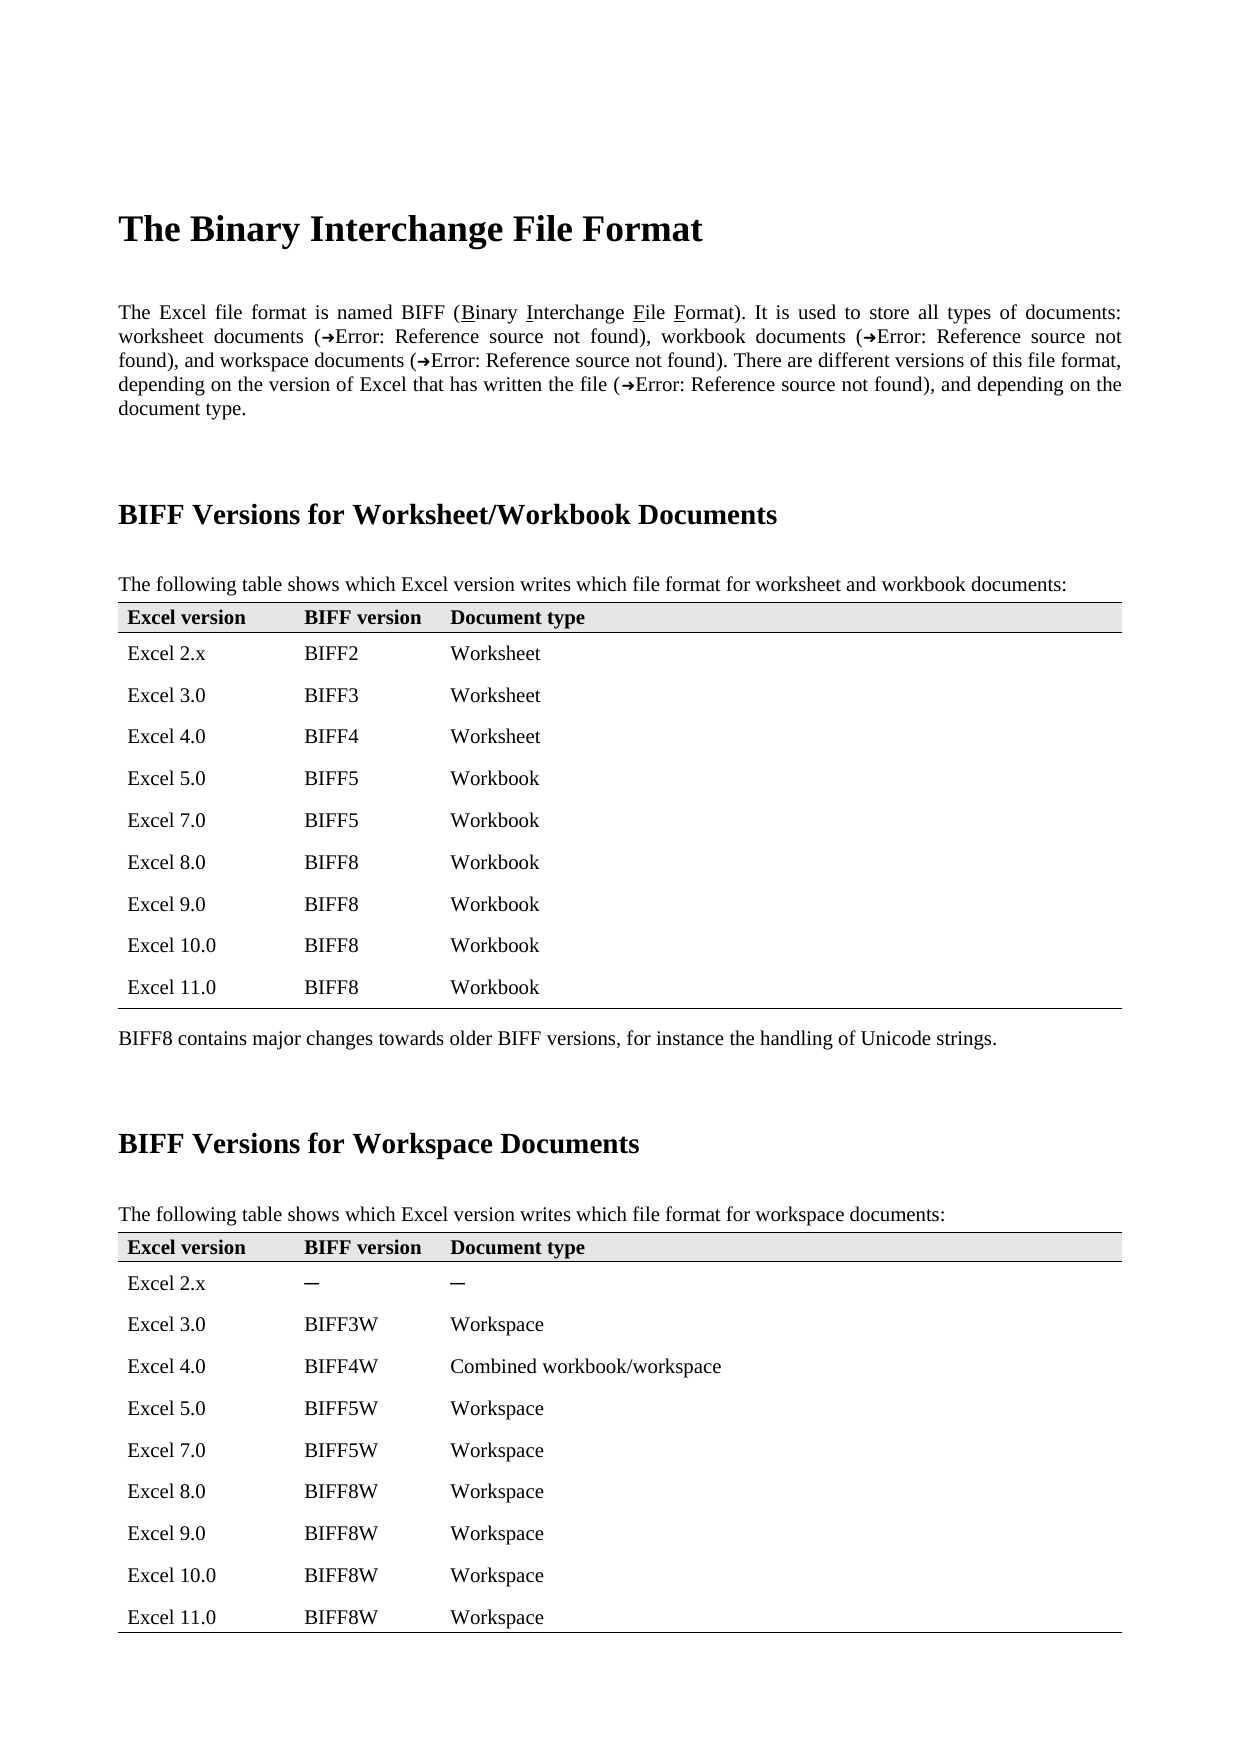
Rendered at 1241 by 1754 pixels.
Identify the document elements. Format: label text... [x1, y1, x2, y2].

table_cell BIFF5 [295, 799, 441, 841]
table_cell BIFF8 [295, 883, 441, 924]
table_cell ─ [441, 1262, 1122, 1303]
table_cell Workspace [441, 1304, 1122, 1345]
table_header Document type [441, 1233, 1122, 1261]
table_cell Workspace [441, 1387, 1122, 1429]
table_cell Workbook [441, 758, 1122, 799]
table_cell Workspace [441, 1512, 1122, 1554]
table_cell BIFF2 [295, 633, 441, 674]
table_cell Excel 11.0 [118, 966, 295, 1008]
table_cell Workspace [441, 1554, 1122, 1596]
text The Excel file format is named BIFF (Binary Interchange File Format). It is used to store all types of documents: worksheet documents (➜2.1.2), workbook documents (➜2.1.3), and workspace documents (➜2.1.4). There are different versions of this file format, depending on the version of Excel that has written the file (➜2.1.1), and depending on the document type. [118, 300, 1122, 420]
subtitle BIFF Versions for Worksheet/Workbook Documents [118, 497, 1122, 531]
table_cell BIFF4W [295, 1345, 441, 1387]
table_cell Workbook [441, 799, 1122, 841]
table_cell Excel 10.0 [118, 925, 295, 966]
table_cell BIFF8W [295, 1554, 441, 1596]
table_cell BIFF5 [295, 758, 441, 799]
table_header Document type [441, 603, 1122, 632]
table_cell Combined workbook/workspace [441, 1345, 1122, 1387]
table_cell Workspace [441, 1596, 1122, 1632]
table_cell Workspace [441, 1471, 1122, 1512]
table_cell BIFF3 [295, 674, 441, 716]
table_cell BIFF3W [295, 1304, 441, 1345]
text The following table shows which Excel version writes which file format for worksheet and workbook documents: [118, 572, 1122, 596]
text The following table shows which Excel version writes which file format for workspace documents: [118, 1202, 1122, 1226]
table_cell Excel 10.0 [118, 1554, 295, 1596]
table_cell BIFF8W [295, 1471, 441, 1512]
table_cell Workspace [441, 1429, 1122, 1471]
table_header BIFF version [295, 603, 441, 632]
table_cell Excel 8.0 [118, 1471, 295, 1512]
table_cell Excel 3.0 [118, 1304, 295, 1345]
table_cell Excel 9.0 [118, 1512, 295, 1554]
table_header Excel version [118, 603, 295, 632]
table_cell BIFF8 [295, 841, 441, 883]
table_cell Excel 11.0 [118, 1596, 295, 1632]
text BIFF8 contains major changes towards older BIFF versions, for instance the handling of Unicode strings. [118, 1026, 1122, 1050]
table_cell Excel 2.x [118, 1262, 295, 1303]
table_cell Workbook [441, 883, 1122, 924]
table_cell Workbook [441, 841, 1122, 883]
table_cell BIFF8W [295, 1596, 441, 1632]
table_cell BIFF4 [295, 716, 441, 757]
table_cell BIFF8W [295, 1512, 441, 1554]
table_cell Worksheet [441, 716, 1122, 757]
table_cell Worksheet [441, 633, 1122, 674]
table_cell Excel 2.x [118, 633, 295, 674]
table_cell Workbook [441, 966, 1122, 1008]
table_cell Excel 5.0 [118, 758, 295, 799]
subtitle The Binary Interchange File Format [118, 207, 1122, 250]
table_cell Workbook [441, 925, 1122, 966]
table_header BIFF version [295, 1233, 441, 1261]
table_cell Excel 3.0 [118, 674, 295, 716]
table_cell BIFF8 [295, 966, 441, 1008]
table_cell Excel 4.0 [118, 716, 295, 757]
table_cell Excel 8.0 [118, 841, 295, 883]
subtitle BIFF Versions for Workspace Documents [118, 1127, 1122, 1160]
table_cell Worksheet [441, 674, 1122, 716]
table_cell BIFF5W [295, 1387, 441, 1429]
table_cell BIFF8 [295, 925, 441, 966]
table_cell BIFF5W [295, 1429, 441, 1471]
table_cell ─ [295, 1262, 441, 1303]
table_cell Excel 7.0 [118, 799, 295, 841]
table_cell Excel 4.0 [118, 1345, 295, 1387]
table_cell Excel 5.0 [118, 1387, 295, 1429]
table_cell Excel 9.0 [118, 883, 295, 924]
table_cell Excel 7.0 [118, 1429, 295, 1471]
table_header Excel version [118, 1233, 295, 1261]
